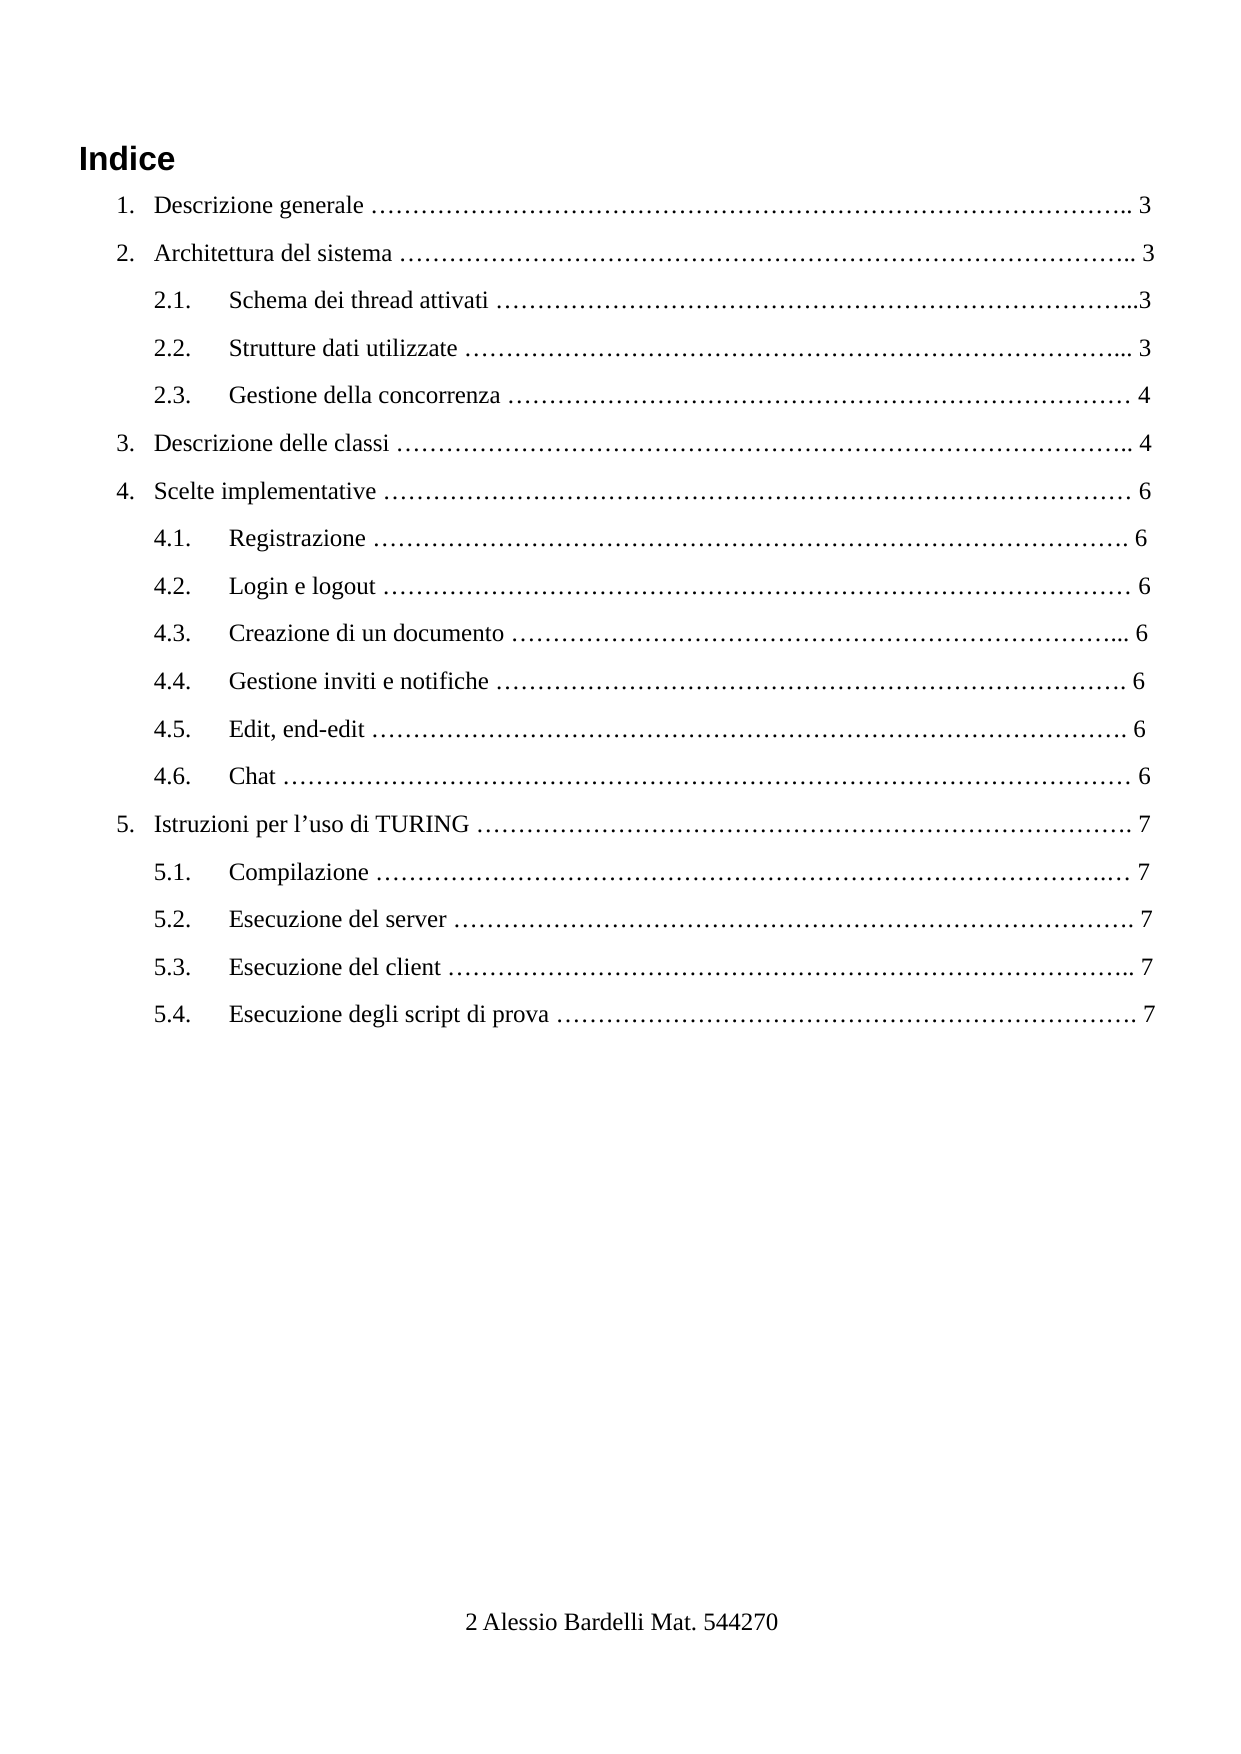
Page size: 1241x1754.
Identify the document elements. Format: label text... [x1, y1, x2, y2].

list Strutture dati utilizzate ……………………………………………………………………... 3 [153, 333, 1165, 362]
list Descrizione delle classi …………………………………………………………………………….. 4 [116, 428, 1165, 457]
list Chat ………………………………………………………………………………………… 6 [153, 761, 1165, 790]
list Creazione di un documento ………………………………………………………………... 6 [153, 618, 1165, 647]
list Esecuzione degli script di prova ……………………………………………………………. 7 [153, 999, 1165, 1028]
subtitle Indice [78, 139, 1165, 178]
list Istruzioni per l’uso di TURING ……………………………………………………………………. 7 [116, 809, 1165, 838]
list Edit, end-edit ………………………………………………………………………………. 6 [153, 714, 1165, 742]
list Esecuzione del server ………………………………………………………………………. 7 [153, 904, 1165, 933]
list Architettura del sistema …………………………………………………………………………….. 3 [116, 238, 1165, 266]
list Gestione inviti e notifiche …………………………………………………………………. 6 [153, 666, 1165, 695]
list Gestione della concorrenza ………………………………………………………………… 4 [153, 381, 1165, 409]
list Registrazione ………………………………………………………………………………. 6 [153, 523, 1165, 552]
list Descrizione generale ……………………………………………………………………………….. 3 [116, 190, 1165, 219]
list Scelte implementative ……………………………………………………………………………… 6 [116, 476, 1165, 504]
list Esecuzione del client ……………………………………………………………………….. 7 [153, 952, 1165, 981]
list Compilazione …………………………………………………………………………….… 7 [153, 857, 1165, 885]
list Login e logout ……………………………………………………………………………… 6 [153, 571, 1165, 600]
list Schema dei thread attivati …………………………………………………………………...3 [153, 285, 1165, 314]
